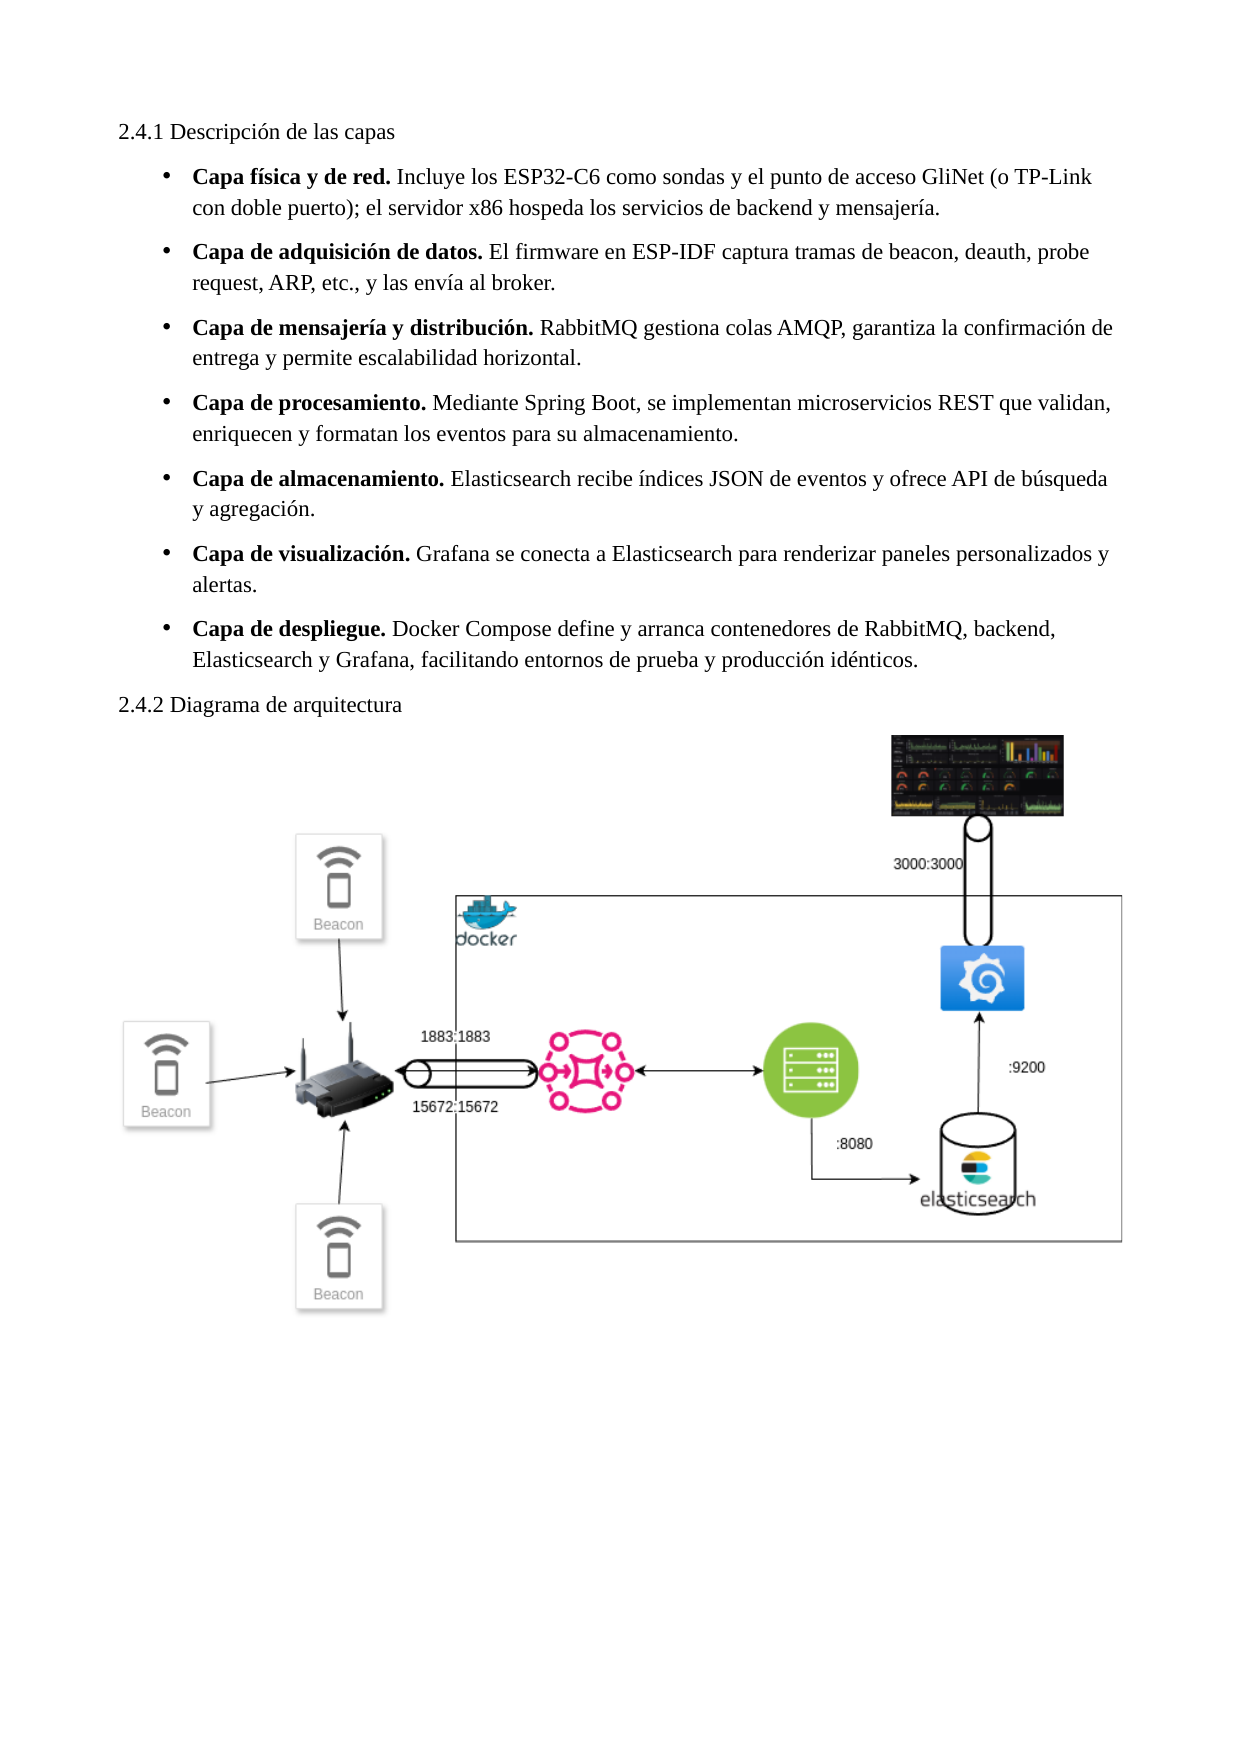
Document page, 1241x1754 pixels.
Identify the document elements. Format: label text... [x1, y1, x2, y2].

list Capa de procesamiento. Mediante Spring Boot, se implementan microservicios REST que validan, enriquecen y formatan los eventos para su almacenamiento. [162, 389, 1122, 446]
list Capa de despliegue. Docker Compose define y arranca contenedores de RabbitMQ, backend, Elasticsearch y Grafana, facilitando entornos de prueba y producción idénticos. [162, 615, 1122, 672]
list Capa de visualización. Grafana se conecta a Elasticsearch para renderizar paneles personalizados y alertas. [162, 540, 1122, 597]
list Capa de almacenamiento. Elasticsearch recibe índices JSON de eventos y ofrece API de búsqueda y agregación. [162, 464, 1122, 522]
list Capa de mensajería y distribución. RabbitMQ gestiona colas AMQP, garantiza la confirmación de entrega y permite escalabilidad horizontal. [162, 314, 1122, 371]
text 2.4.1 Descripción de las capas [118, 118, 1122, 144]
text 2.4.2 Diagrama de arquitectura [118, 691, 1122, 717]
list Capa física y de red. Incluye los ESP32-C6 como sondas y el punto de acceso GliNet (o TP-Link con doble puerto); el servidor x86 hospeda los servicios de backend y mensajería. [162, 163, 1122, 220]
list Capa de adquisición de datos. El firmware en ESP-IDF captura tramas de beacon, deauth, probe request, ARP, etc., y las envía al broker. [162, 238, 1122, 295]
picture [118, 735, 1123, 1318]
